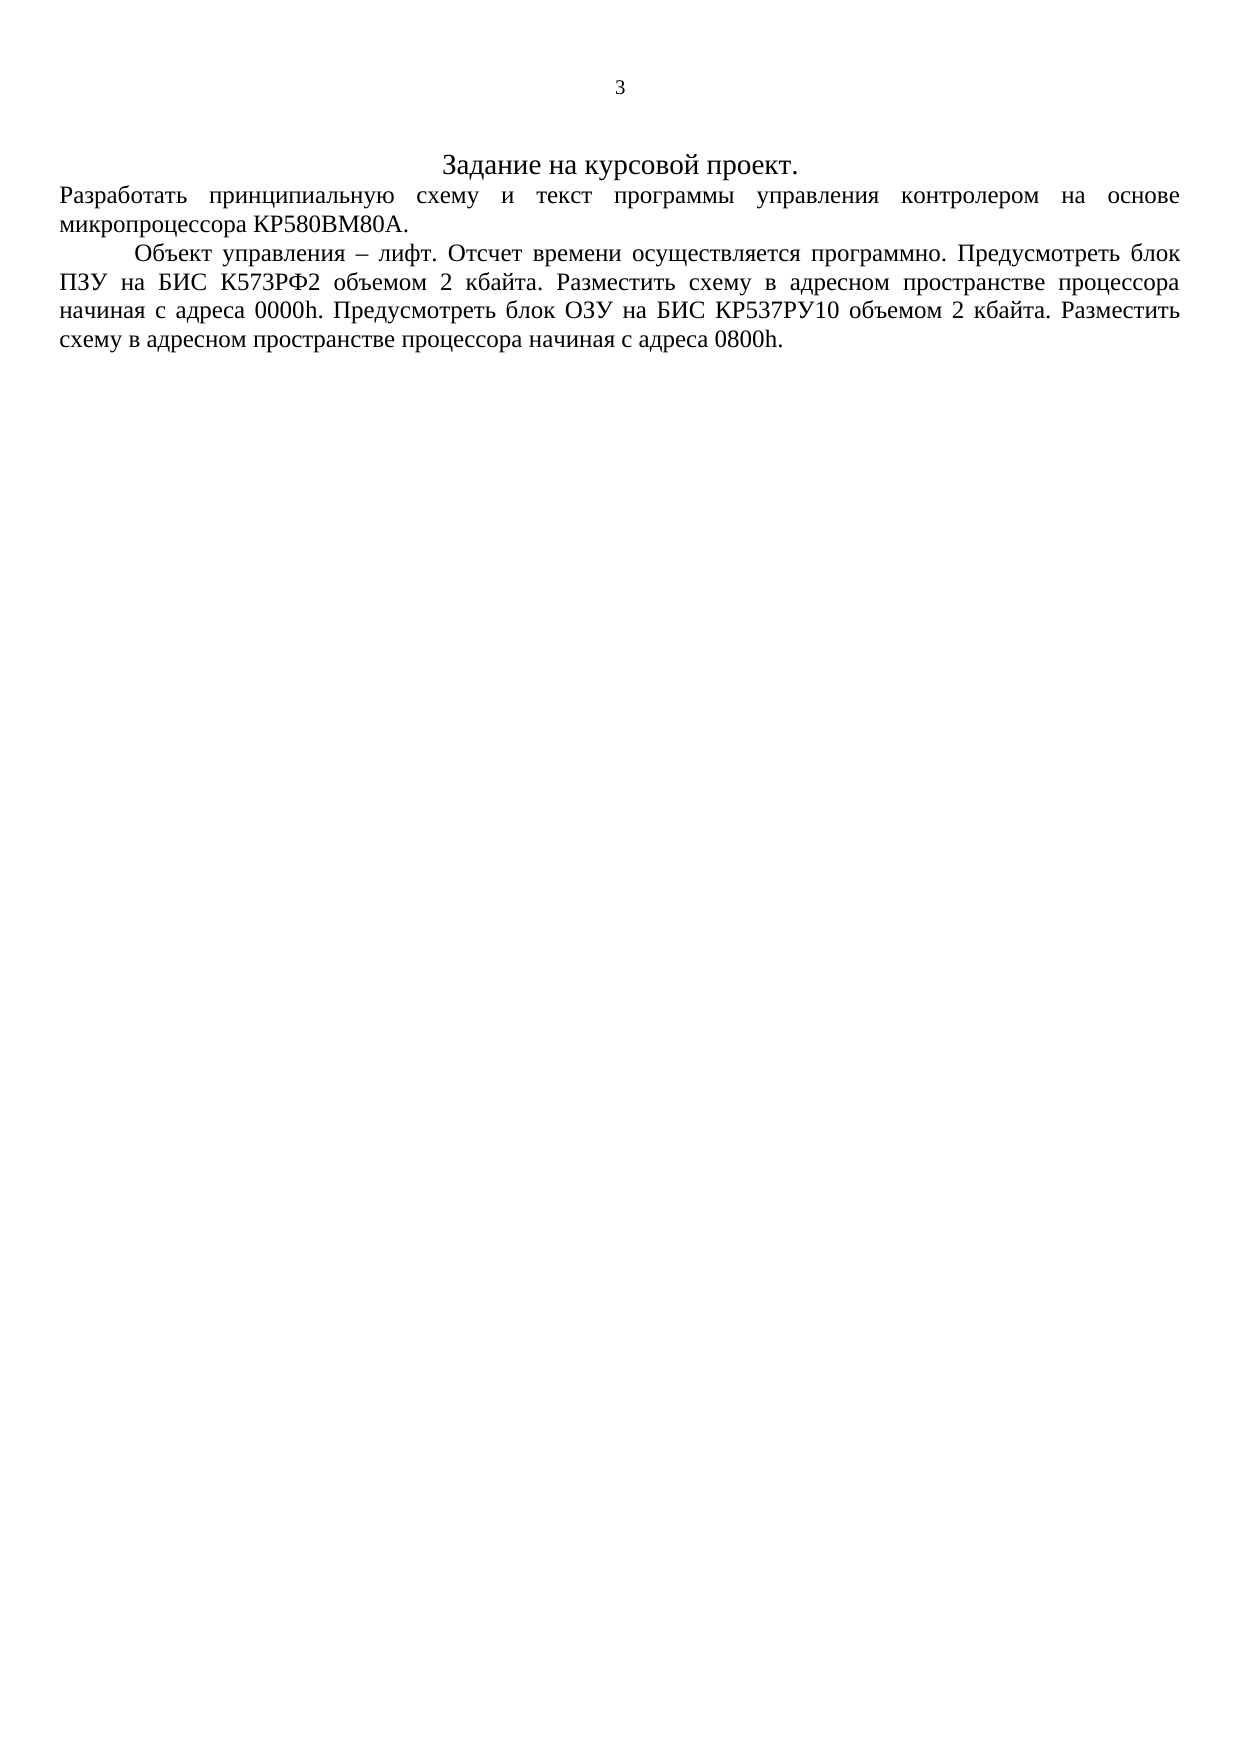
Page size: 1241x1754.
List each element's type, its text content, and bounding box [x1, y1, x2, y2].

subtitle Задание на курсовой проект. [59, 147, 1181, 180]
text Разработать принципиальную схему и текст программы управления контролером на основе микропроцессора КР580ВМ80А. [59, 180, 1181, 238]
text Объект управления – лифт. Отсчет времени осуществляется программно. Предусмотреть блок ПЗУ на БИС К573РФ2 объемом 2 кбайта. Разместить схему в адресном пространстве процессора начиная с адреса 0000h. Предусмотреть блок ОЗУ на БИС КР537РУ10 объемом 2 кбайта. Разместить схему в адресном пространстве процессора начиная с адреса 0800h. [59, 238, 1181, 353]
